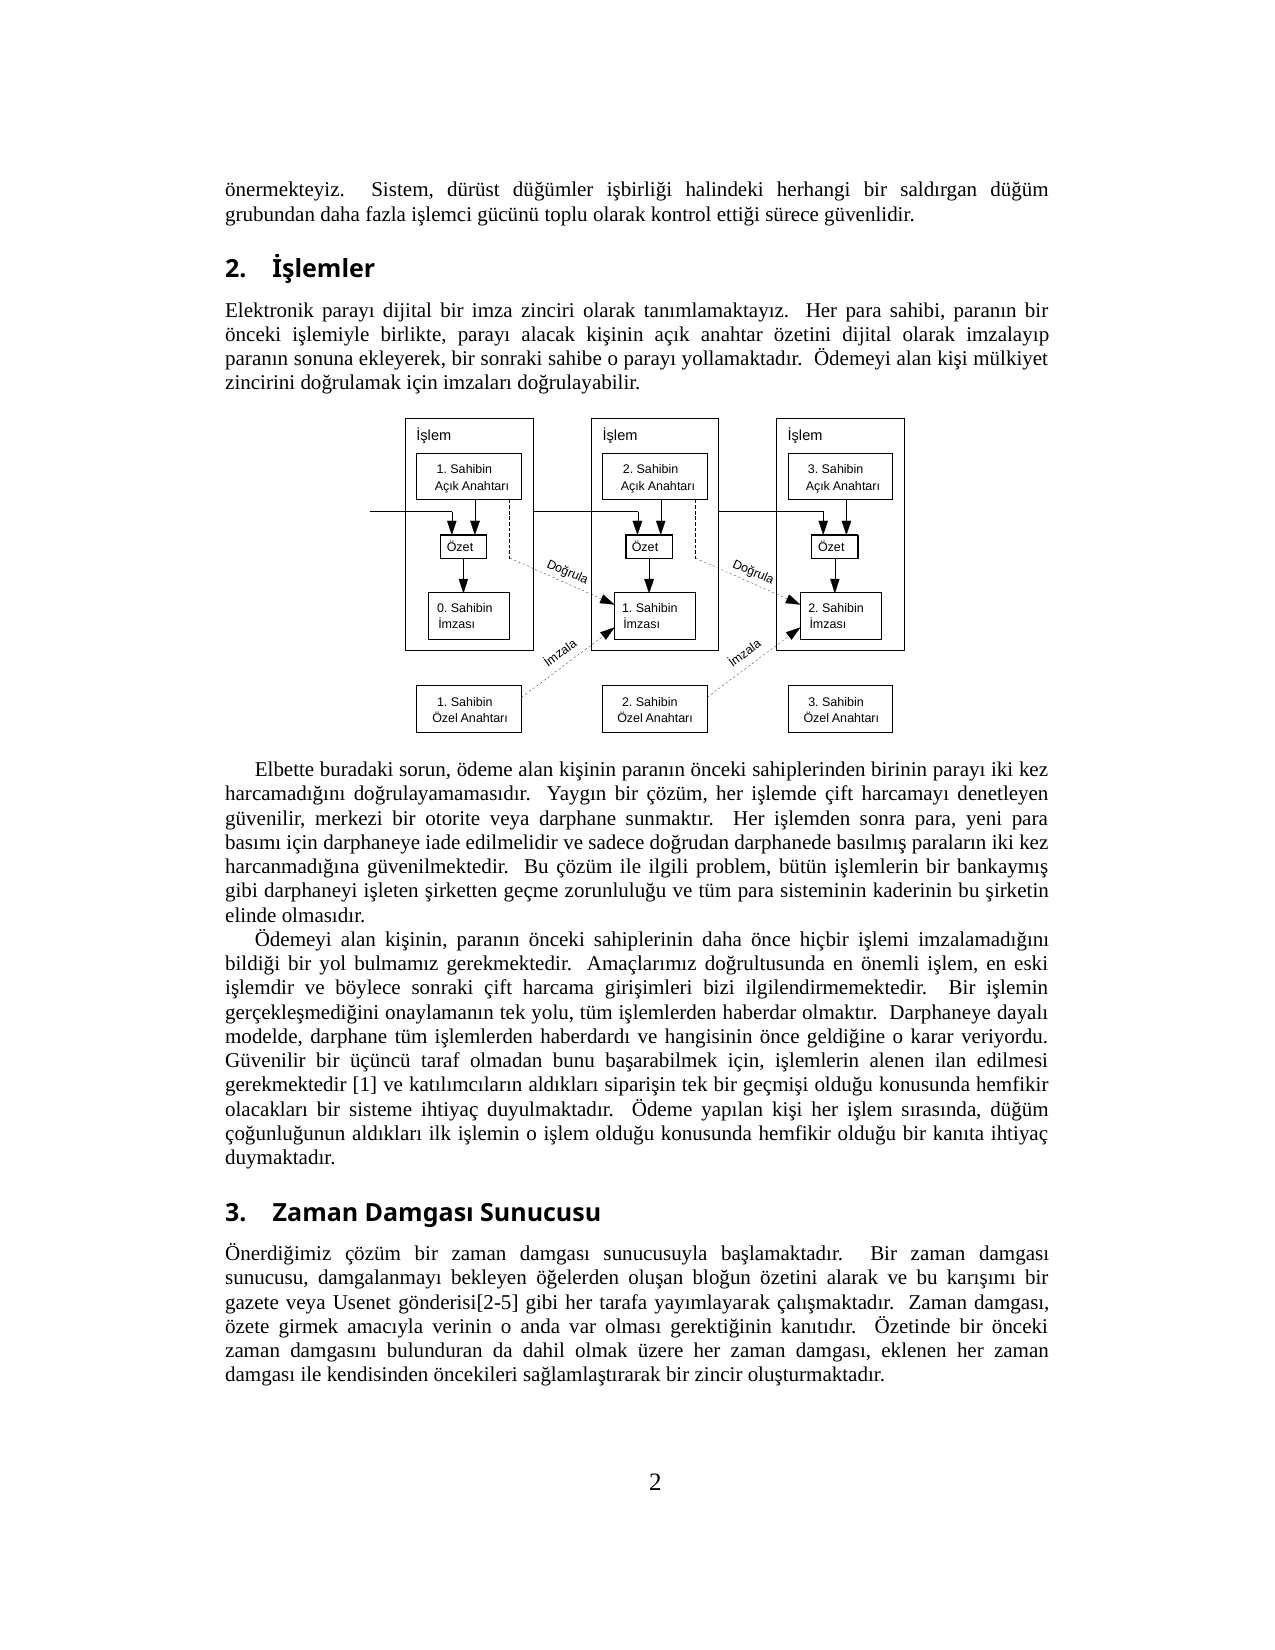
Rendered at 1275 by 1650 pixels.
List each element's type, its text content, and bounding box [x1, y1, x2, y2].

text önermekteyiz. Sistem, dürüst düğümler işbirliği halindeki herhangi bir saldırgan düğüm grubundan daha fazla işlemci gücünü toplu olarak kontrol ettiği sürece güvenlidir. [225, 177, 1050, 226]
subtitle 2. İşlemler [225, 251, 1050, 285]
text Elektronik parayı dijital bir imza zinciri olarak tanımlamaktayız. Her para sahibi, paranın bir önceki işlemiyle birlikte, parayı alacak kişinin açık anahtar özetini dijital olarak imzalayıp paranın sonuna ekleyerek, bir sonraki sahibe o parayı yollamaktadır. Ödemeyi alan kişi mülkiyet zincirini doğrulamak için imzaları doğrulayabilir. [225, 297, 1050, 394]
list Elbette buradaki sorun, ödeme alan kişinin paranın önceki sahiplerinden birinin parayı iki kez harcamadığını doğrulayamamasıdır. Yaygın bir çözüm, her işlemde çift harcamayı denetleyen güvenilir, merkezi bir otorite veya darphane sunmaktır. Her işlemden sonra para, yeni para basımı için darphaneye iade edilmelidir ve sadece doğrudan darphanede basılmış paraların iki kez harcanmadığına güvenilmektedir. Bu çözüm ile ilgili problem, bütün işlemlerin bir bankaymış gibi darphaneyi işleten şirketten geçme zorunluluğu ve tüm para sisteminin kaderinin bu şirketin elinde olmasıdır. [225, 757, 1050, 927]
text Önerdiğimiz çözüm bir zaman damgası sunucusuyla başlamaktadır. Bir zaman damgası sunucusu, damgalanmayı bekleyen öğelerden oluşan bloğun özetini alarak ve bu karışımı bir gazete veya Usenet gönderisi[2-5] gibi her tarafa yayımlayarak çalışmaktadır. Zaman damgası, özete girmek amacıyla verinin o anda var olması gerektiğinin kanıtıdır. Özetinde bir önceki zaman damgasını bulunduran da dahil olmak üzere her zaman damgası, eklenen her zaman damgası ile kendisinden öncekileri sağlamlaştırarak bir zincir oluşturmaktadır. [225, 1241, 1050, 1386]
text Ödemeyi alan kişinin, paranın önceki sahiplerinin daha önce hiçbir işlemi imzalamadığını bildiği bir yol bulmamız gerekmektedir. Amaçlarımız doğrultusunda en önemli işlem, en eski işlemdir ve böylece sonraki çift harcama girişimleri bizi ilgilendirmemektedir. Bir işlemin gerçekleşmediğini onaylamanın tek yolu, tüm işlemlerden haberdar olmaktır. Darphaneye dayalı modelde, darphane tüm işlemlerden haberdardı ve hangisinin önce geldiğine o karar veriyordu. Güvenilir bir üçüncü taraf olmadan bunu başarabilmek için, işlemlerin alenen ilan edilmesi gerekmektedir [1] ve katılımcıların aldıkları siparişin tek bir geçmişi olduğu konusunda hemfikir olacakları bir sisteme ihtiyaç duyulmaktadır. Ödeme yapılan kişi her işlem sırasında, düğüm çoğunluğunun aldıkları ilk işlemin o işlem olduğu konusunda hemfikir olduğu bir kanıta ihtiyaç duymaktadır. [225, 927, 1050, 1169]
subtitle 3. Zaman Damgası Sunucusu [225, 1194, 1050, 1228]
